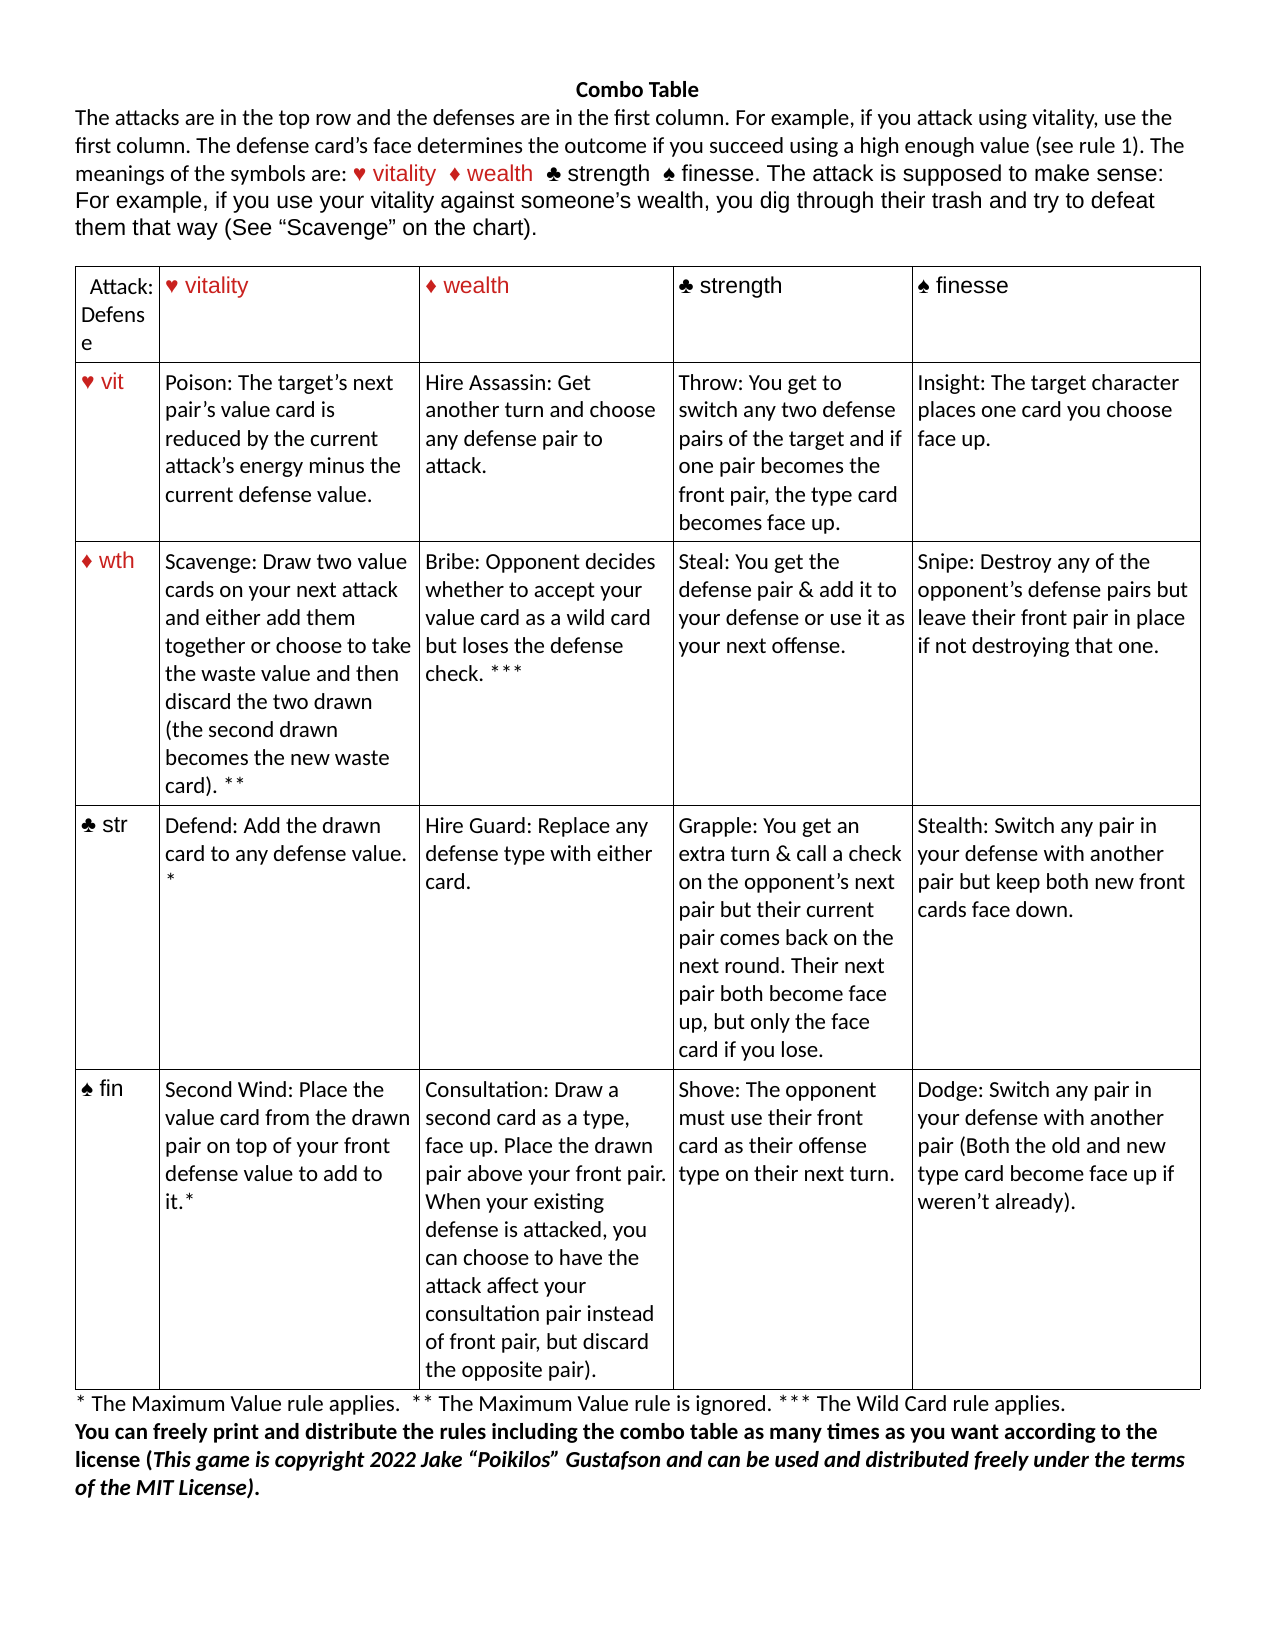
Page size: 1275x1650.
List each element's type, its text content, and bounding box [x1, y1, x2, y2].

table_cell Hire Guard: Replace any defense type with either card. [420, 806, 673, 1069]
table_cell Steal: You get the defense pair & add it to your defense or use it as your next offense. [674, 542, 912, 805]
table_cell Consultation: Draw a second card as a type, face up. Place the drawn pair above your front pair. When your existing defense is attacked, you can choose to have the attack affect your consultation pair instead of front pair, but discard the opposite pair). [420, 1070, 673, 1389]
table_cell Stealth: Switch any pair in your defense with another pair but keep both new front cards face down. [913, 806, 1200, 1069]
table_cell Dodge: Switch any pair in your defense with another pair (Both the old and new type card become face up if weren’t already). [913, 1070, 1200, 1389]
table_cell Shove: The opponent must use their front card as their offense type on their next turn. [674, 1070, 912, 1389]
text The attacks are in the top row and the defenses are in the first column. For example, if you attack using vitality, use the first column. The defense card’s face determines the outcome if you succeed using a high enough value (see rule 1). The meanings of the symbols are: ♥ vitality ♦ wealth ♣ strength ♠ finesse. The attack is supposed to make sense: For example, if you use your vitality against someone’s wealth, you dig through their trash and try to defeat them that way (See “Scavenge” on the chart). [75, 103, 1200, 240]
table_cell Snipe: Destroy any of the opponent’s defense pairs but leave their front pair in place if not destroying that one. [913, 542, 1200, 805]
table_cell Throw: You get to switch any two defense pairs of the target and if one pair becomes the front pair, the type card becomes face up. [674, 363, 912, 541]
table_header ♦ wealth [420, 267, 673, 362]
text * The Maximum Value rule applies. ** The Maximum Value rule is ignored. *** The Wild Card rule applies. [75, 1390, 1200, 1417]
table_header ♠ finesse [913, 267, 1200, 362]
table_header ♣ strength [674, 267, 912, 362]
table_cell Hire Assassin: Get another turn and choose any defense pair to attack. [420, 363, 673, 541]
text Combo Table [75, 75, 1200, 103]
table_cell ♦ wth [76, 542, 159, 805]
table_cell Bribe: Opponent decides whether to accept your value card as a wild card but loses the defense check. *** [420, 542, 673, 805]
table_cell Defend: Add the drawn card to any defense value. * [160, 806, 419, 1069]
table_cell Insight: The target character places one card you choose face up. [913, 363, 1200, 541]
table_cell ♣ str [76, 806, 159, 1069]
table_cell Poison: The target’s next pair’s value card is reduced by the current attack’s energy minus the current defense value. [160, 363, 419, 541]
table_header Attack: Defense [76, 267, 159, 362]
table_cell ♥ vit [76, 363, 159, 541]
table_cell ♠ fin [76, 1070, 159, 1389]
text You can freely print and distribute the rules including the combo table as many times as you want according to the license (This game is copyright 2022 Jake “Poikilos” Gustafson and can be used and distributed freely under the terms of the MIT License). [75, 1417, 1200, 1501]
table_cell Grapple: You get an extra turn & call a check on the opponent’s next pair but their current pair comes back on the next round. Their next pair both become face up, but only the face card if you lose. [674, 806, 912, 1069]
table_cell Scavenge: Draw two value cards on your next attack and either add them together or choose to take the waste value and then discard the two drawn (the second drawn becomes the new waste card). ** [160, 542, 419, 805]
table_cell Second Wind: Place the value card from the drawn pair on top of your front defense value to add to it.* [160, 1070, 419, 1389]
table_header ♥ vitality [160, 267, 419, 362]
